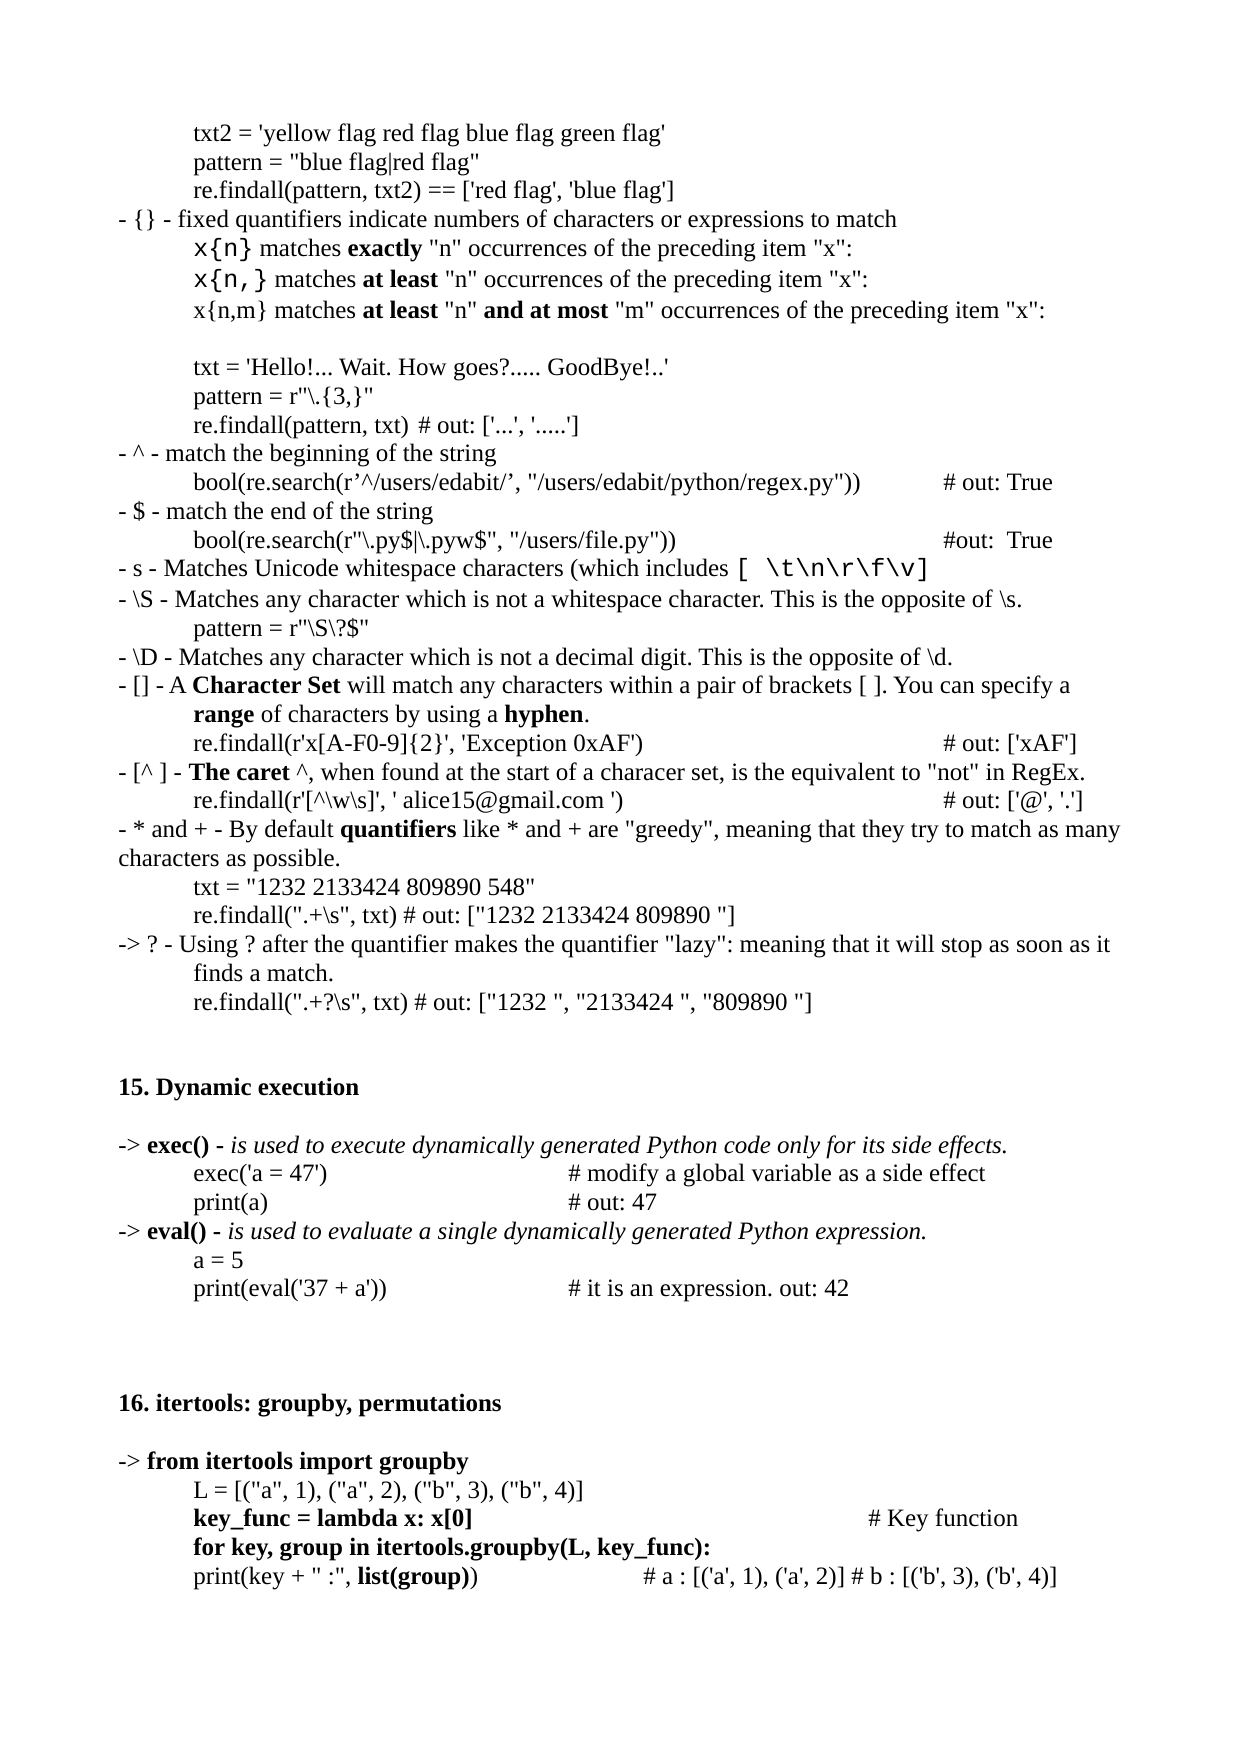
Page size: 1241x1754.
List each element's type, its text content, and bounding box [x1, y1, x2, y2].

text x{n,m} matches at least "n" and at most "m" occurrences of the preceding item "x": [118, 295, 1122, 323]
text - $ - match the end of the string [118, 496, 1122, 525]
text 16. itertools: groupby, permutations [118, 1388, 1122, 1417]
text L = [("a", 1), ("a", 2), ("b", 3), ("b", 4)] key_func = lambda x: x[0] # Key function for key, group in itertools.groupby(L, key_func): print(key + " :", list(group)) # a : [('a', 1), ('a', 2)] # b : [('b', 3), ('b', 4)] [118, 1475, 1122, 1590]
text - s - Matches Unicode whitespace characters (which includes [ \t\n\r\f\v] [118, 553, 1122, 584]
text bool(re.search(r’^/users/edabit/’, "/users/edabit/python/regex.py")) # out: True [118, 467, 1122, 496]
text txt = 'Hello!... Wait. How goes?..... GoodBye!..' pattern = r"\.{3,}" [118, 352, 1122, 410]
text - {} - fixed quantifiers indicate numbers of characters or expressions to match [118, 204, 1122, 233]
text - * and + - By default quantifiers like * and + are "greedy", meaning that they try to match as many characters as possible. [118, 814, 1122, 872]
text - [^ ] - The caret ^, when found at the start of a characer set, is the equivalent to "not" in RegEx. [118, 757, 1122, 786]
text exec('a = 47') # modify a global variable as a side effect print(a) # out: 47 [118, 1158, 1122, 1216]
text txt = "1232 2133424 809890 548" [118, 872, 1122, 901]
text pattern = r"\S\?$" [118, 613, 1122, 642]
text re.findall(".+\s", txt) # out: ["1232 2133424 809890 "] [118, 901, 1122, 929]
text re.findall(pattern, txt) # out: ['...', '.....'] [118, 410, 1122, 438]
text -> eval() - is used to evaluate a single dynamically generated Python expression. [118, 1216, 1122, 1245]
text re.findall(r'x[A-F0-9]{2}', 'Exception 0xAF') # out: ['xAF'] [118, 728, 1122, 757]
text x{n} matches exactly "n" occurrences of the preceding item "x": [118, 233, 1122, 264]
text txt2 = 'yellow flag red flag blue flag green flag' [118, 118, 1122, 147]
text bool(re.search(r"\.py$|\.pyw$", "/users/file.py")) #out: True [118, 525, 1122, 553]
text -> ? - Using ? after the quantifier makes the quantifier "lazy": meaning that it will stop as soon as it finds a match. [118, 929, 1122, 987]
text - \D - Matches any character which is not a decimal digit. This is the opposite of \d. [118, 642, 1122, 671]
text re.findall(pattern, txt2) == ['red flag', 'blue flag'] [118, 176, 1122, 204]
text re.findall(".+?\s", txt) # out: ["1232 ", "2133424 ", "809890 "] [118, 987, 1122, 1016]
text -> from itertools import groupby [118, 1446, 1122, 1475]
text pattern = "blue flag|red flag" [118, 147, 1122, 176]
text -> exec() - is used to execute dynamically generated Python code only for its side effects. [118, 1130, 1122, 1158]
text - ^ - match the beginning of the string [118, 438, 1122, 467]
text a = 5 print(eval('37 + a')) # it is an expression. out: 42 [118, 1245, 1122, 1302]
text - [] - A Character Set will match any characters within a pair of brackets [ ]. You can specify a range of characters by using a hyphen. [118, 671, 1122, 728]
text re.findall(r'[^\w\s]', ' alice15@gmail.com ') # out: ['@', '.'] [118, 786, 1122, 814]
text x{n,} matches at least "n" occurrences of the preceding item "x": [118, 264, 1122, 295]
text 15. Dynamic execution [118, 1072, 1122, 1101]
text - \S - Matches any character which is not a whitespace character. This is the opposite of \s. [118, 584, 1122, 613]
